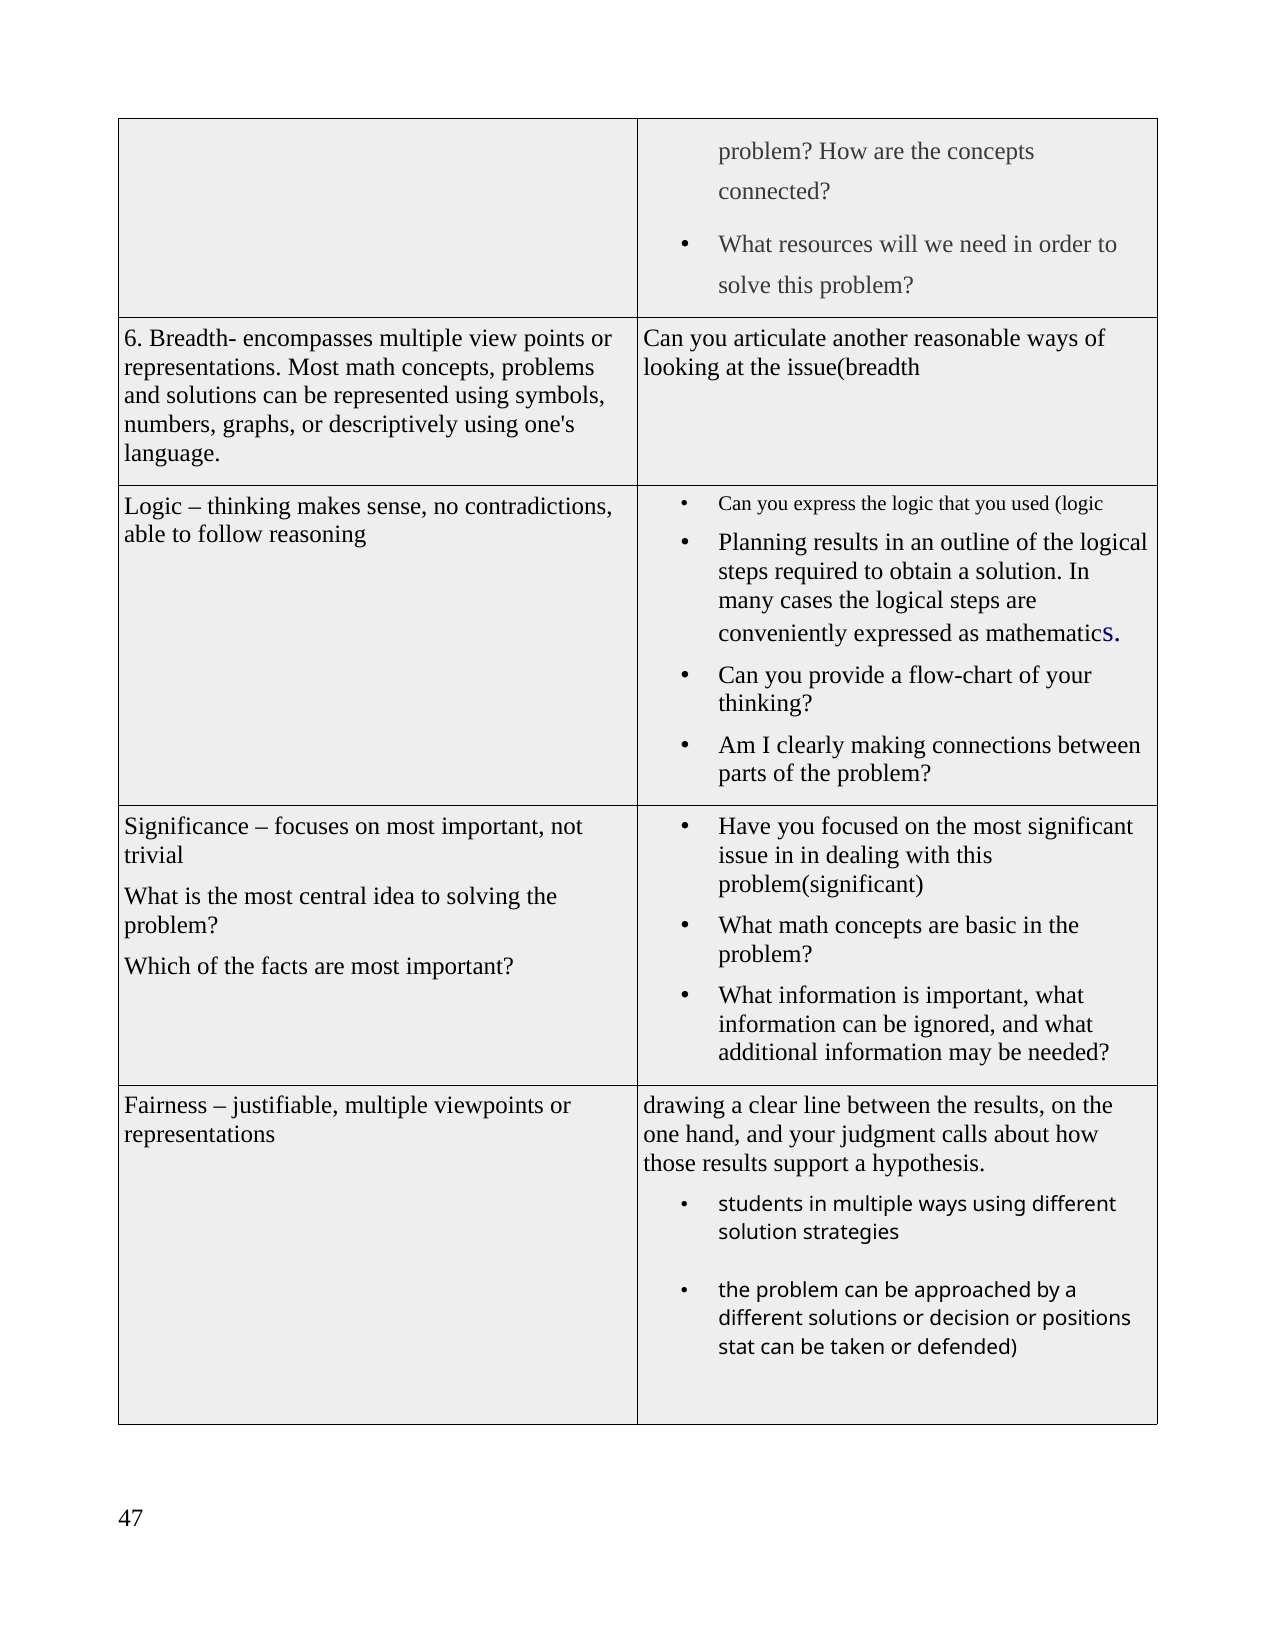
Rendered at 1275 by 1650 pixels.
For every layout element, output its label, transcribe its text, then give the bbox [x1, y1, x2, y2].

table_cell Significance – focuses on most important, not trivial What is the most central idea to solving the problem? Which of the facts are most important? [119, 806, 637, 1084]
table_cell drawing a clear line between the results, on the one hand, and your judgment calls about how those results support a hypothesis. students in multiple ways using different solution strategies the problem can be approached by a different solutions or decision or positions stat can be taken or defended) [638, 1086, 1157, 1424]
table_cell problem? How are the concepts connected? What resources will we need in order to solve this problem? [638, 119, 1157, 317]
table_cell Can you express the logic that you used (logic Planning results in an outline of the logical steps required to obtain a solution. In many cases the logical steps are conveniently expressed as mathematics. Can you provide a flow-chart of your thinking? Am I clearly making connections between parts of the problem? [638, 486, 1157, 805]
table_cell [119, 119, 637, 317]
table_cell Fairness – justifiable, multiple viewpoints or representations [119, 1086, 637, 1424]
table_cell 6. Breadth- encompasses multiple view points or representations. Most math concepts, problems and solutions can be represented using symbols, numbers, graphs, or descriptively using one's language. [119, 318, 637, 485]
table_cell Have you focused on the most significant issue in in dealing with this problem(significant) What math concepts are basic in the problem? What information is important, what information can be ignored, and what additional information may be needed? [638, 806, 1157, 1084]
table_cell Can you articulate another reasonable ways of looking at the issue(breadth [638, 318, 1157, 485]
table_cell Logic – thinking makes sense, no contradictions, able to follow reasoning [119, 486, 637, 805]
